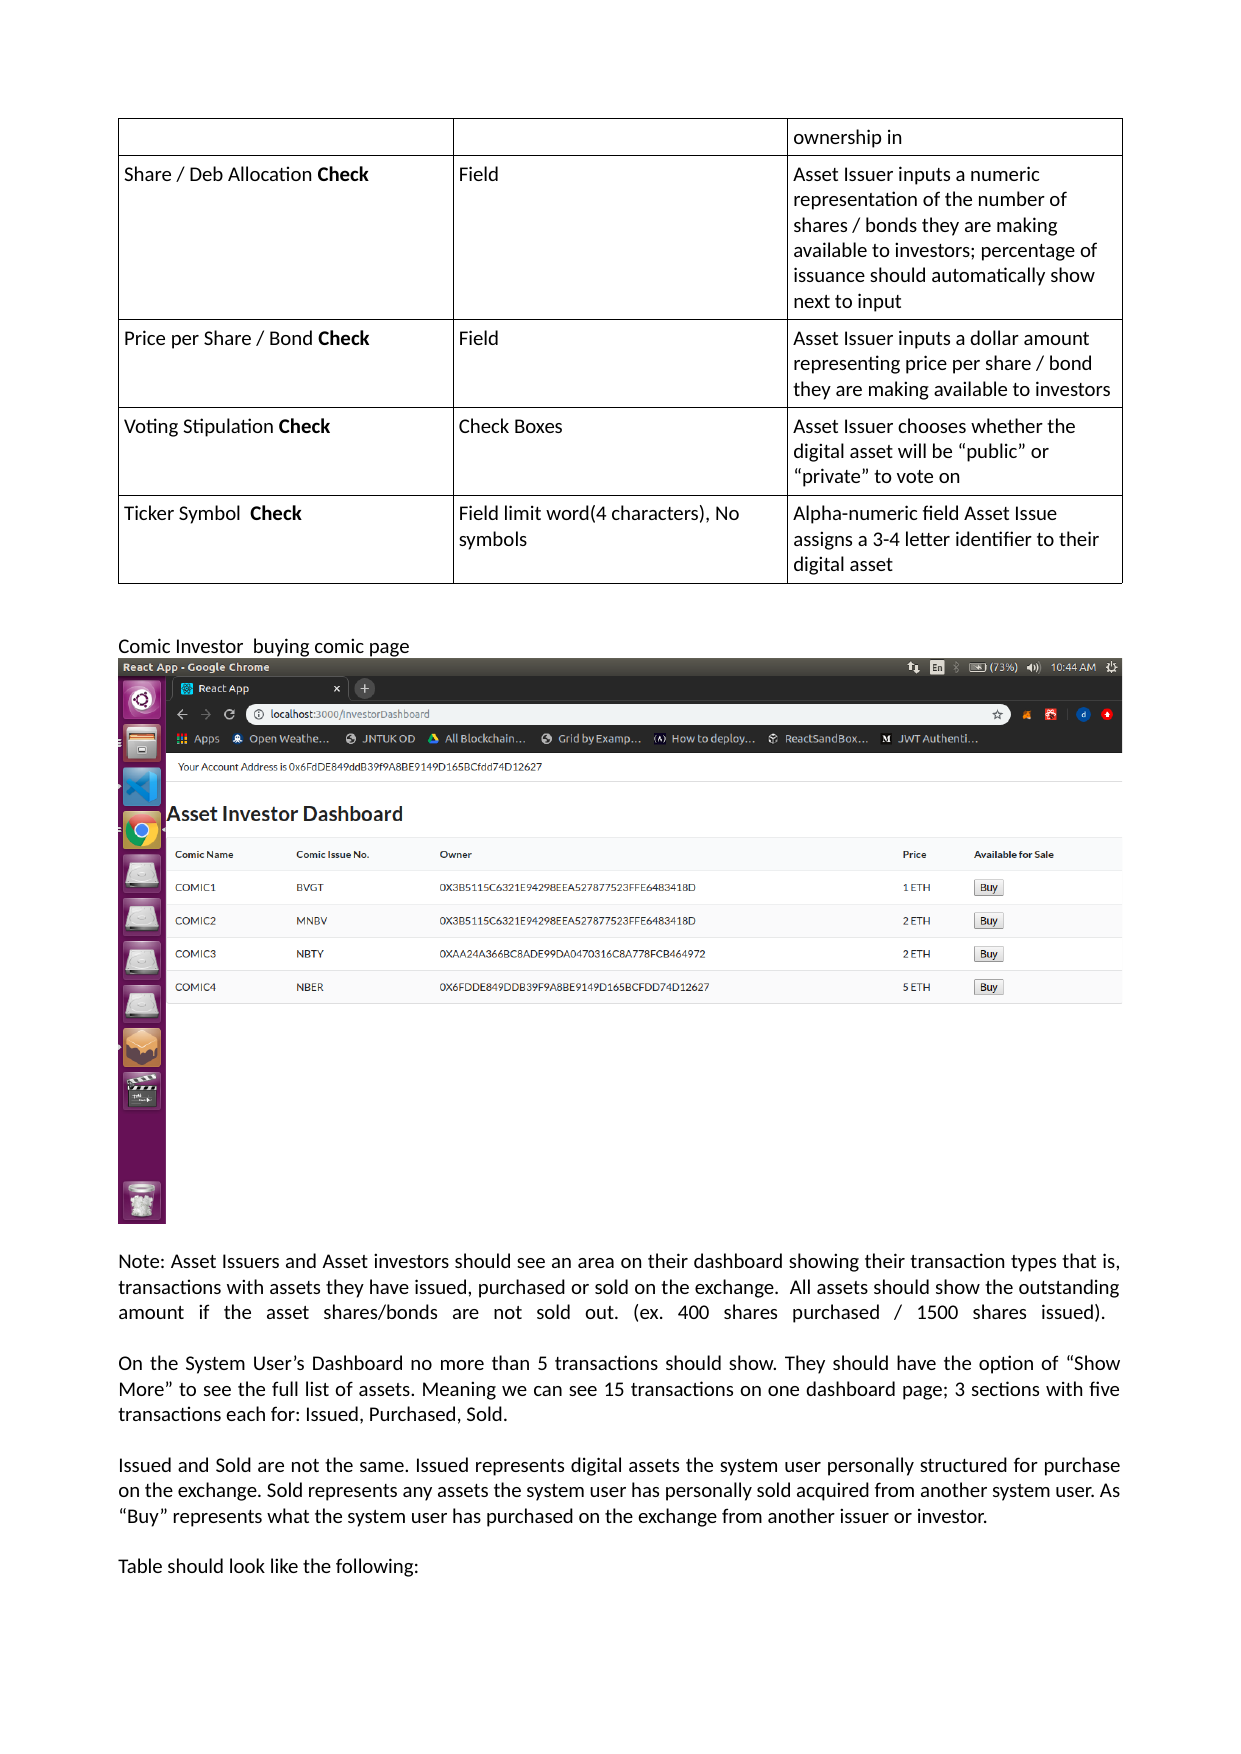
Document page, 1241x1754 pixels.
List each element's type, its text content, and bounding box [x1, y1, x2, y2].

text Comic Investor buying comic page [118, 633, 1122, 658]
text Table should look like the following: [118, 1528, 1122, 1579]
table_cell Asset Issuer inputs a dollar amount representing price per share / bond they are making available to investors [788, 320, 1122, 407]
table_cell Share / Deb Allocation Check [119, 156, 453, 319]
table_cell Asset Issuer chooses whether the digital asset will be “public” or “private” to vote on [788, 408, 1122, 495]
table_cell [119, 119, 453, 155]
table_cell Field [454, 320, 787, 407]
table_cell Ticker Symbol Check [119, 496, 453, 583]
table_cell Voting Stipulation Check [119, 408, 453, 495]
table_cell Field limit word(4 characters), No symbols [454, 496, 787, 583]
picture [118, 658, 1123, 1224]
table_cell Field [454, 156, 787, 319]
table_cell Price per Share / Bond Check [119, 320, 453, 407]
text Note: Asset Issuers and Asset investors should see an area on their dashboard showing their transaction types that is, transactions with assets they have issued, purchased or sold on the exchange. All assets should show the outstanding amount if the asset shares/bonds are not sold out. (ex. 400 shares purchased / 1500 shares issued). On the System User’s Dashboard no more than 5 transactions should show. They should have the option of “Show More” to see the full list of assets. Meaning we can see 15 transactions on one dashboard page; 3 sections with five transactions each for: Issued, Purchased, Sold. [118, 1249, 1122, 1427]
table_cell [454, 119, 787, 155]
table_cell ownership in [788, 119, 1122, 155]
text Issued and Sold are not the same. Issued represents digital assets the system user personally structured for purchase on the exchange. Sold represents any assets the system user has personally sold acquired from another system user. As “Buy” represents what the system user has purchased on the exchange from another issuer or investor. [118, 1452, 1122, 1528]
table_cell Asset Issuer inputs a numeric representation of the number of shares / bonds they are making available to investors; percentage of issuance should automatically show next to input [788, 156, 1122, 319]
table_cell Check Boxes [454, 408, 787, 495]
table_cell Alpha-numeric field Asset Issue assigns a 3-4 letter identifier to their digital asset [788, 496, 1122, 583]
